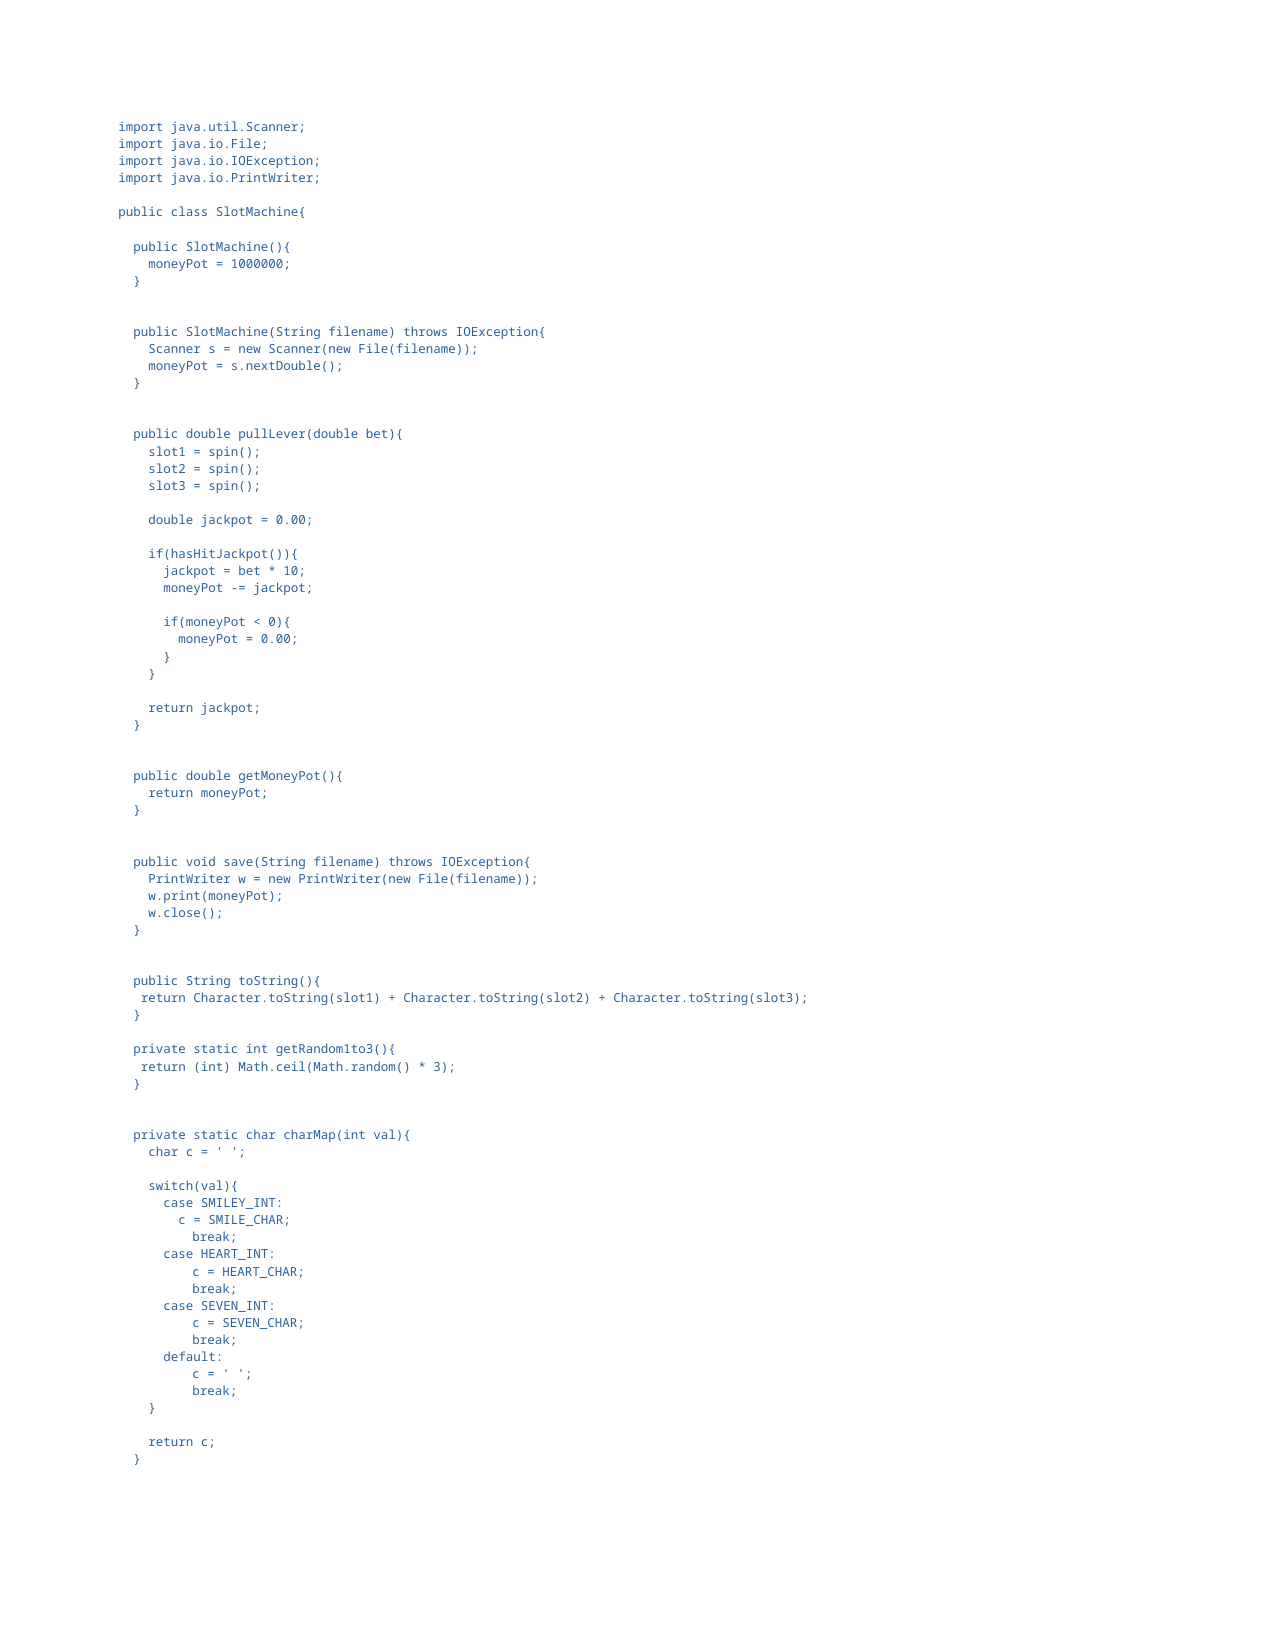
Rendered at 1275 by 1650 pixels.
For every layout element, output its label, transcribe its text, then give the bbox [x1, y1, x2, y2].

text } [118, 665, 1157, 682]
text public String toString(){ [118, 972, 1157, 989]
text char c = ' '; [118, 1143, 1157, 1160]
text slot3 = spin(); [118, 477, 1157, 494]
text public double getMoneyPot(){ [118, 767, 1157, 784]
text jackpot = bet * 10; [118, 562, 1157, 579]
text } [118, 1451, 1157, 1468]
text PrintWriter w = new PrintWriter(new File(filename)); [118, 870, 1157, 887]
text return Character.toString(slot1) + Character.toString(slot2) + Character.toString(slot3); [118, 989, 1157, 1006]
text w.print(moneyPot); [118, 887, 1157, 904]
text Scanner s = new Scanner(new File(filename)); [118, 340, 1157, 357]
text break; [118, 1382, 1157, 1399]
text return moneyPot; [118, 784, 1157, 801]
text public void save(String filename) throws IOException{ [118, 853, 1157, 870]
text import java.io.File; [118, 135, 1157, 152]
text } [118, 801, 1157, 818]
text public class SlotMachine{ [118, 203, 1157, 221]
text break; [118, 1228, 1157, 1246]
text return (int) Math.ceil(Math.random() * 3); [118, 1058, 1157, 1075]
text if(hasHitJackpot()){ [118, 545, 1157, 562]
text case SEVEN_INT: [118, 1297, 1157, 1314]
text } [118, 716, 1157, 733]
text break; [118, 1280, 1157, 1297]
text } [118, 921, 1157, 938]
text break; [118, 1331, 1157, 1348]
text case SMILEY_INT: [118, 1194, 1157, 1211]
text slot2 = spin(); [118, 460, 1157, 477]
text c = ' '; [118, 1365, 1157, 1382]
text import java.io.IOException; [118, 152, 1157, 169]
text } [118, 1075, 1157, 1092]
text } [118, 1399, 1157, 1416]
text moneyPot = s.nextDouble(); [118, 357, 1157, 374]
text w.close(); [118, 904, 1157, 921]
text } [118, 272, 1157, 289]
text public SlotMachine(){ [118, 238, 1157, 255]
text import java.util.Scanner; [118, 118, 1157, 135]
text if(moneyPot < 0){ [118, 613, 1157, 631]
text public SlotMachine(String filename) throws IOException{ [118, 323, 1157, 340]
text slot1 = spin(); [118, 443, 1157, 460]
text moneyPot = 1000000; [118, 255, 1157, 272]
text default: [118, 1348, 1157, 1365]
text case HEART_INT: [118, 1246, 1157, 1263]
text c = HEART_CHAR; [118, 1263, 1157, 1280]
text } [118, 374, 1157, 391]
text moneyPot -= jackpot; [118, 579, 1157, 596]
text switch(val){ [118, 1177, 1157, 1194]
text } [118, 648, 1157, 665]
text } [118, 1006, 1157, 1023]
text return c; [118, 1433, 1157, 1451]
text double jackpot = 0.00; [118, 511, 1157, 528]
text return jackpot; [118, 699, 1157, 716]
text private static char charMap(int val){ [118, 1126, 1157, 1143]
text import java.io.PrintWriter; [118, 169, 1157, 186]
text c = SMILE_CHAR; [118, 1211, 1157, 1228]
text c = SEVEN_CHAR; [118, 1314, 1157, 1331]
text moneyPot = 0.00; [118, 631, 1157, 648]
text public double pullLever(double bet){ [118, 426, 1157, 443]
text private static int getRandom1to3(){ [118, 1041, 1157, 1058]
